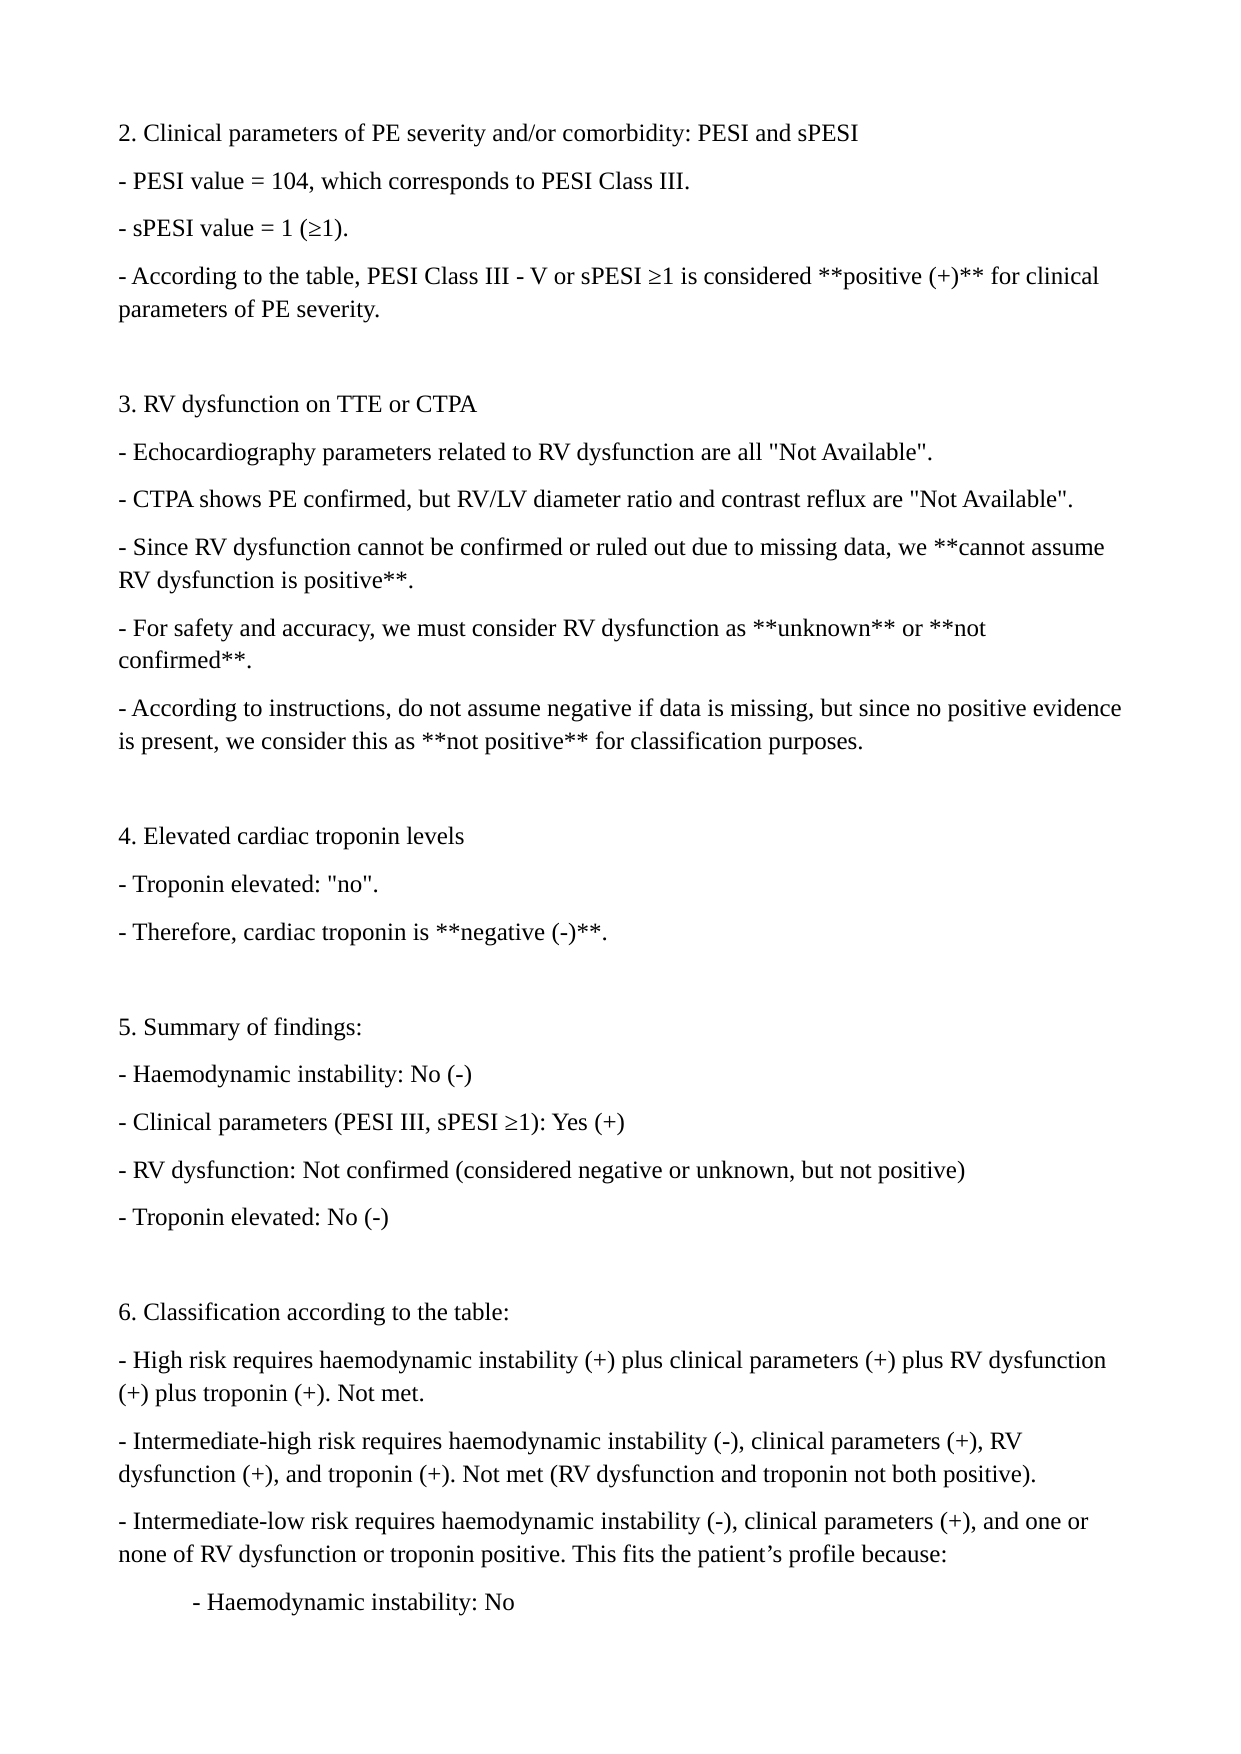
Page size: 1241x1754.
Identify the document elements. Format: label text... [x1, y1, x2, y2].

text - RV dysfunction: Not confirmed (considered negative or unknown, but not positive) [118, 1155, 1122, 1183]
text - Clinical parameters (PESI III, sPESI ≥1): Yes (+) [118, 1107, 1122, 1136]
text - Troponin elevated: "no". [118, 869, 1122, 898]
text 3. RV dysfunction on TTE or CTPA [118, 389, 1122, 418]
text - According to the table, PESI Class III - V or sPESI ≥1 is considered **positive (+)** for clinical parameters of PE severity. [118, 261, 1122, 323]
text - For safety and accuracy, we must consider RV dysfunction as **unknown** or **not confirmed**. [118, 613, 1122, 674]
text 5. Summary of findings: [118, 1012, 1122, 1041]
text - sPESI value = 1 (≥1). [118, 213, 1122, 242]
text 6. Classification according to the table: [118, 1297, 1122, 1326]
text - Haemodynamic instability: No [118, 1587, 1122, 1616]
text - Troponin elevated: No (-) [118, 1202, 1122, 1231]
text - According to instructions, do not assume negative if data is missing, but since no positive evidence is present, we consider this as **not positive** for classification purposes. [118, 693, 1122, 755]
text - Intermediate-high risk requires haemodynamic instability (-), clinical parameters (+), RV dysfunction (+), and troponin (+). Not met (RV dysfunction and troponin not both positive). [118, 1426, 1122, 1487]
text - High risk requires haemodynamic instability (+) plus clinical parameters (+) plus RV dysfunction (+) plus troponin (+). Not met. [118, 1345, 1122, 1407]
text 2. Clinical parameters of PE severity and/or comorbidity: PESI and sPESI [118, 118, 1122, 147]
text - Therefore, cardiac troponin is **negative (-)**. [118, 917, 1122, 945]
text 4. Elevated cardiac troponin levels [118, 821, 1122, 850]
text - Since RV dysfunction cannot be confirmed or ruled out due to missing data, we **cannot assume RV dysfunction is positive**. [118, 532, 1122, 594]
text - Intermediate-low risk requires haemodynamic instability (-), clinical parameters (+), and one or none of RV dysfunction or troponin positive. This fits the patient’s profile because: [118, 1506, 1122, 1568]
text - CTPA shows PE confirmed, but RV/LV diameter ratio and contrast reflux are "Not Available". [118, 484, 1122, 513]
text - Echocardiography parameters related to RV dysfunction are all "Not Available". [118, 437, 1122, 466]
text - Haemodynamic instability: No (-) [118, 1059, 1122, 1088]
text - PESI value = 104, which corresponds to PESI Class III. [118, 166, 1122, 194]
